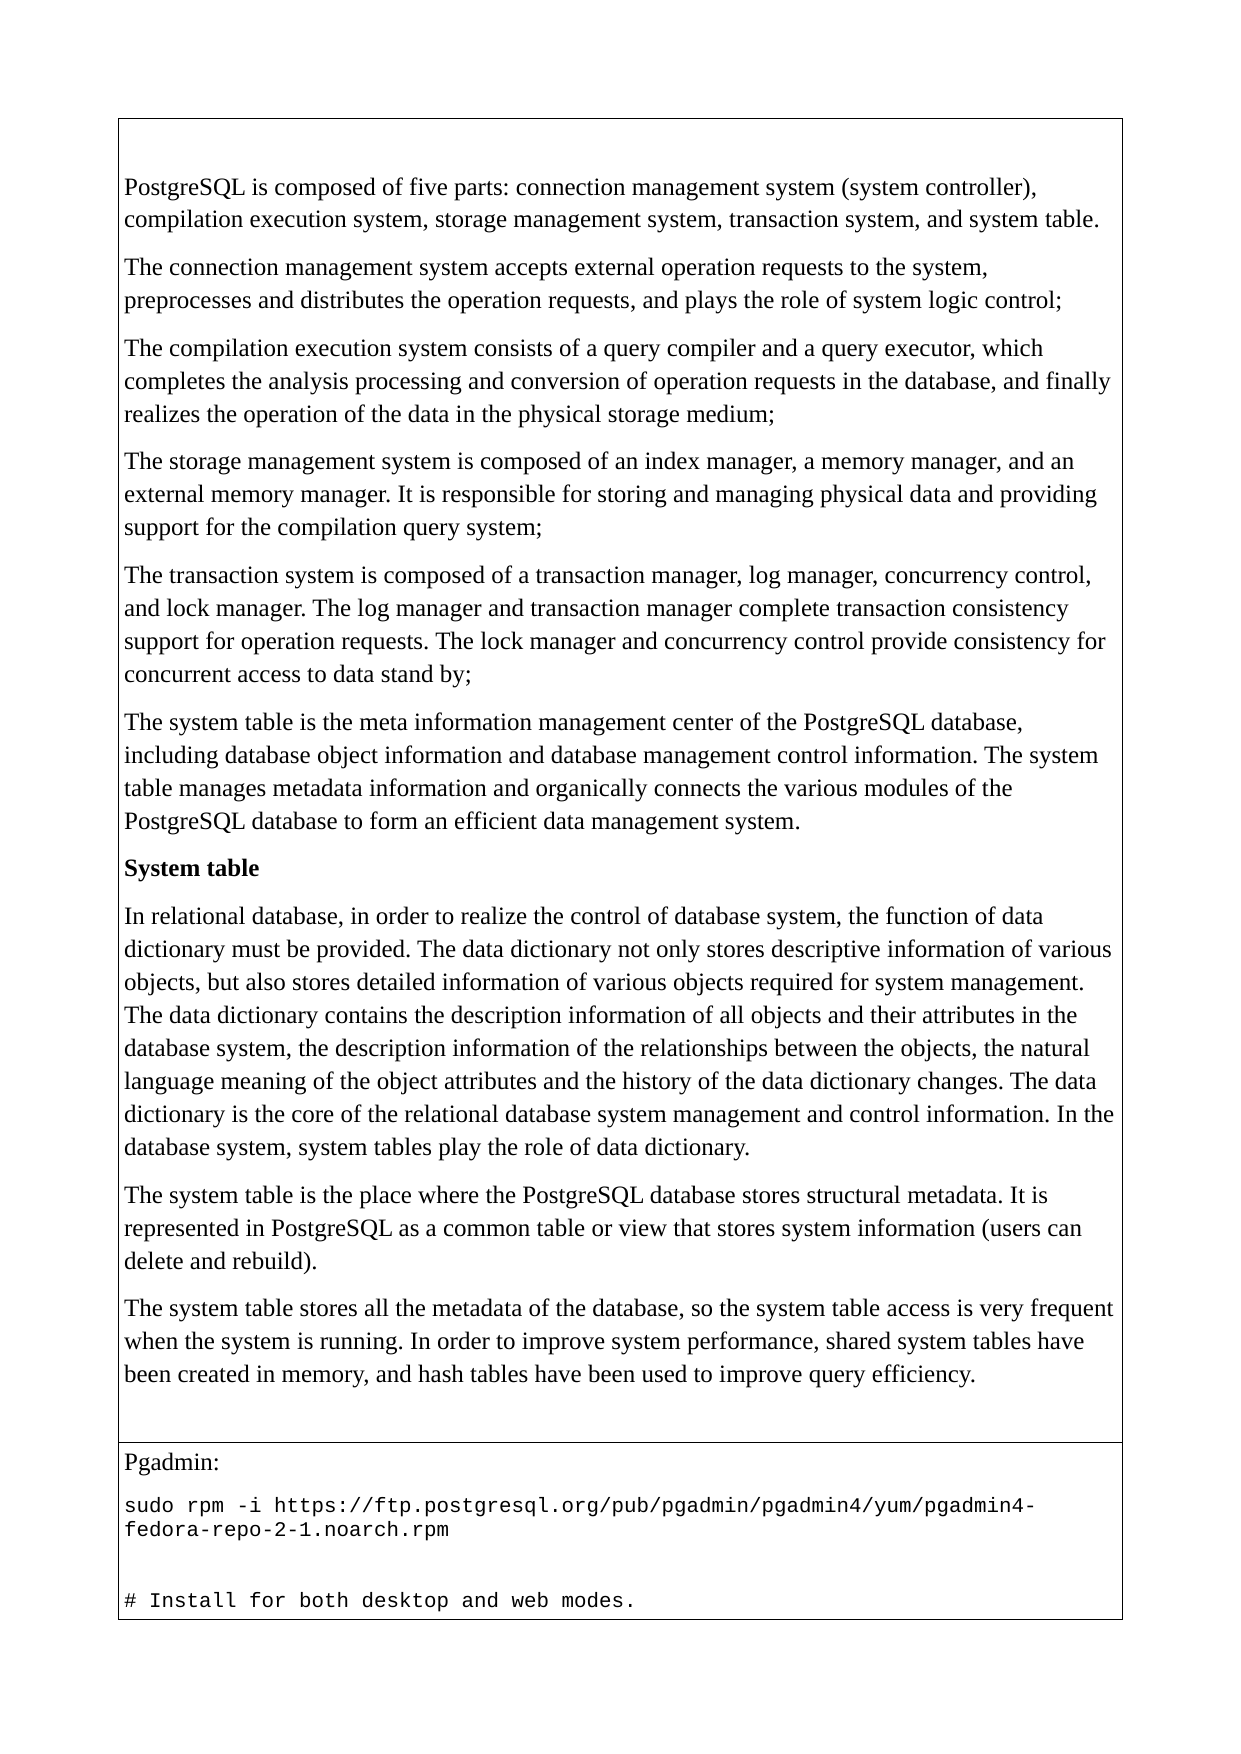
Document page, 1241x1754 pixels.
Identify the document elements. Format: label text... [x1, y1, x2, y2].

table_cell Pgadmin: sudo rpm -i https://ftp.postgresql.org/pub/pgadmin/pgadmin4/yum/pgadmin4-fedora-repo-2-1.noarch.rpm # Install for both desktop and web modes. [119, 1443, 1122, 1619]
table_cell PostgreSQL is composed of five parts: connection management system (system controller), compilation execution system, storage management system, transaction system, and system table. The connection management system accepts external operation requests to the system, preprocesses and distributes the operation requests, and plays the role of system logic control; The compilation execution system consists of a query compiler and a query executor, which completes the analysis processing and conversion of operation requests in the database, and finally realizes the operation of the data in the physical storage medium; The storage management system is composed of an index manager, a memory manager, and an external memory manager. It is responsible for storing and managing physical data and providing support for the compilation query system; The transaction system is composed of a transaction manager, log manager, concurrency control, and lock manager. The log manager and transaction manager complete transaction consistency support for operation requests. The lock manager and concurrency control provide consistency for concurrent access to data stand by; The system table is the meta information management center of the PostgreSQL database, including database object information and database management control information. The system table manages metadata information and organically connects the various modules of the PostgreSQL database to form an efficient data management system. System table In relational database, in order to realize the control of database system, the function of data dictionary must be provided. The data dictionary not only stores descriptive information of various objects, but also stores detailed information of various objects required for system management. The data dictionary contains the description information of all objects and their attributes in the database system, the description information of the relationships between the objects, the natural language meaning of the object attributes and the history of the data dictionary changes. The data dictionary is the core of the relational database system management and control information. In the database system, system tables play the role of data dictionary. The system table is the place where the PostgreSQL database stores structural metadata. It is represented in PostgreSQL as a common table or view that stores system information (users can delete and rebuild). The system table stores all the metadata of the database, so the system table access is very frequent when the system is running. In order to improve system performance, shared system tables have been created in memory, and hash tables have been used to improve query efficiency. [119, 119, 1122, 1442]
